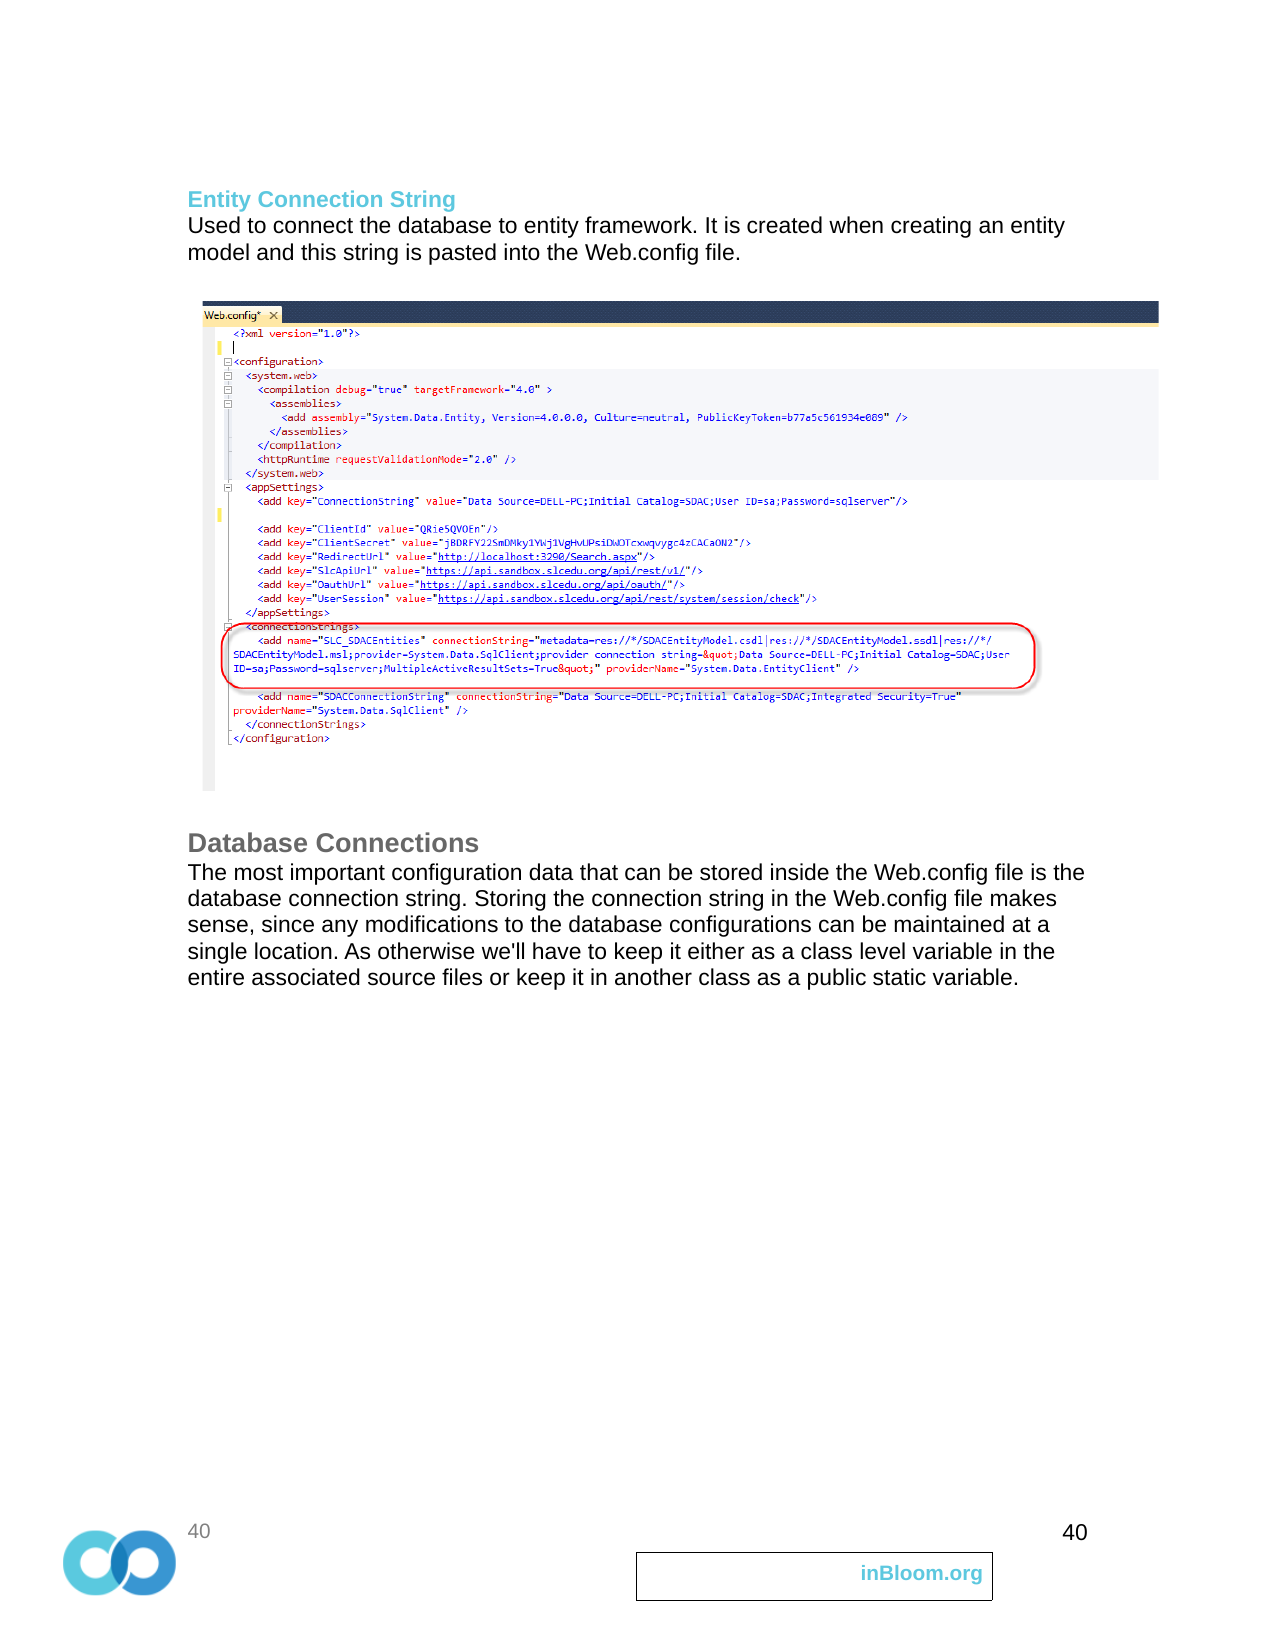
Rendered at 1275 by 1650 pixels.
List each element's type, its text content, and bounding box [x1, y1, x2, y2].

text Used to connect the database to entity framework. It is created when creating an entity model and this string is pasted into the Web.config file. [187, 212, 1087, 265]
picture [53, 1518, 926, 1635]
subtitle Entity Connection String [187, 186, 1087, 212]
text The most important configuration data that can be stored inside the Web.config file is the database connection string. Storing the connection string in the Web.config file makes sense, since any modifications to the database configurations can be maintained at a single location. As otherwise we'll have to keep it either as a class level variable in the entire associated source files or keep it in another class as a public static variable. [187, 859, 1087, 990]
picture [202, 301, 1159, 791]
subtitle Database Connections [187, 827, 1087, 859]
